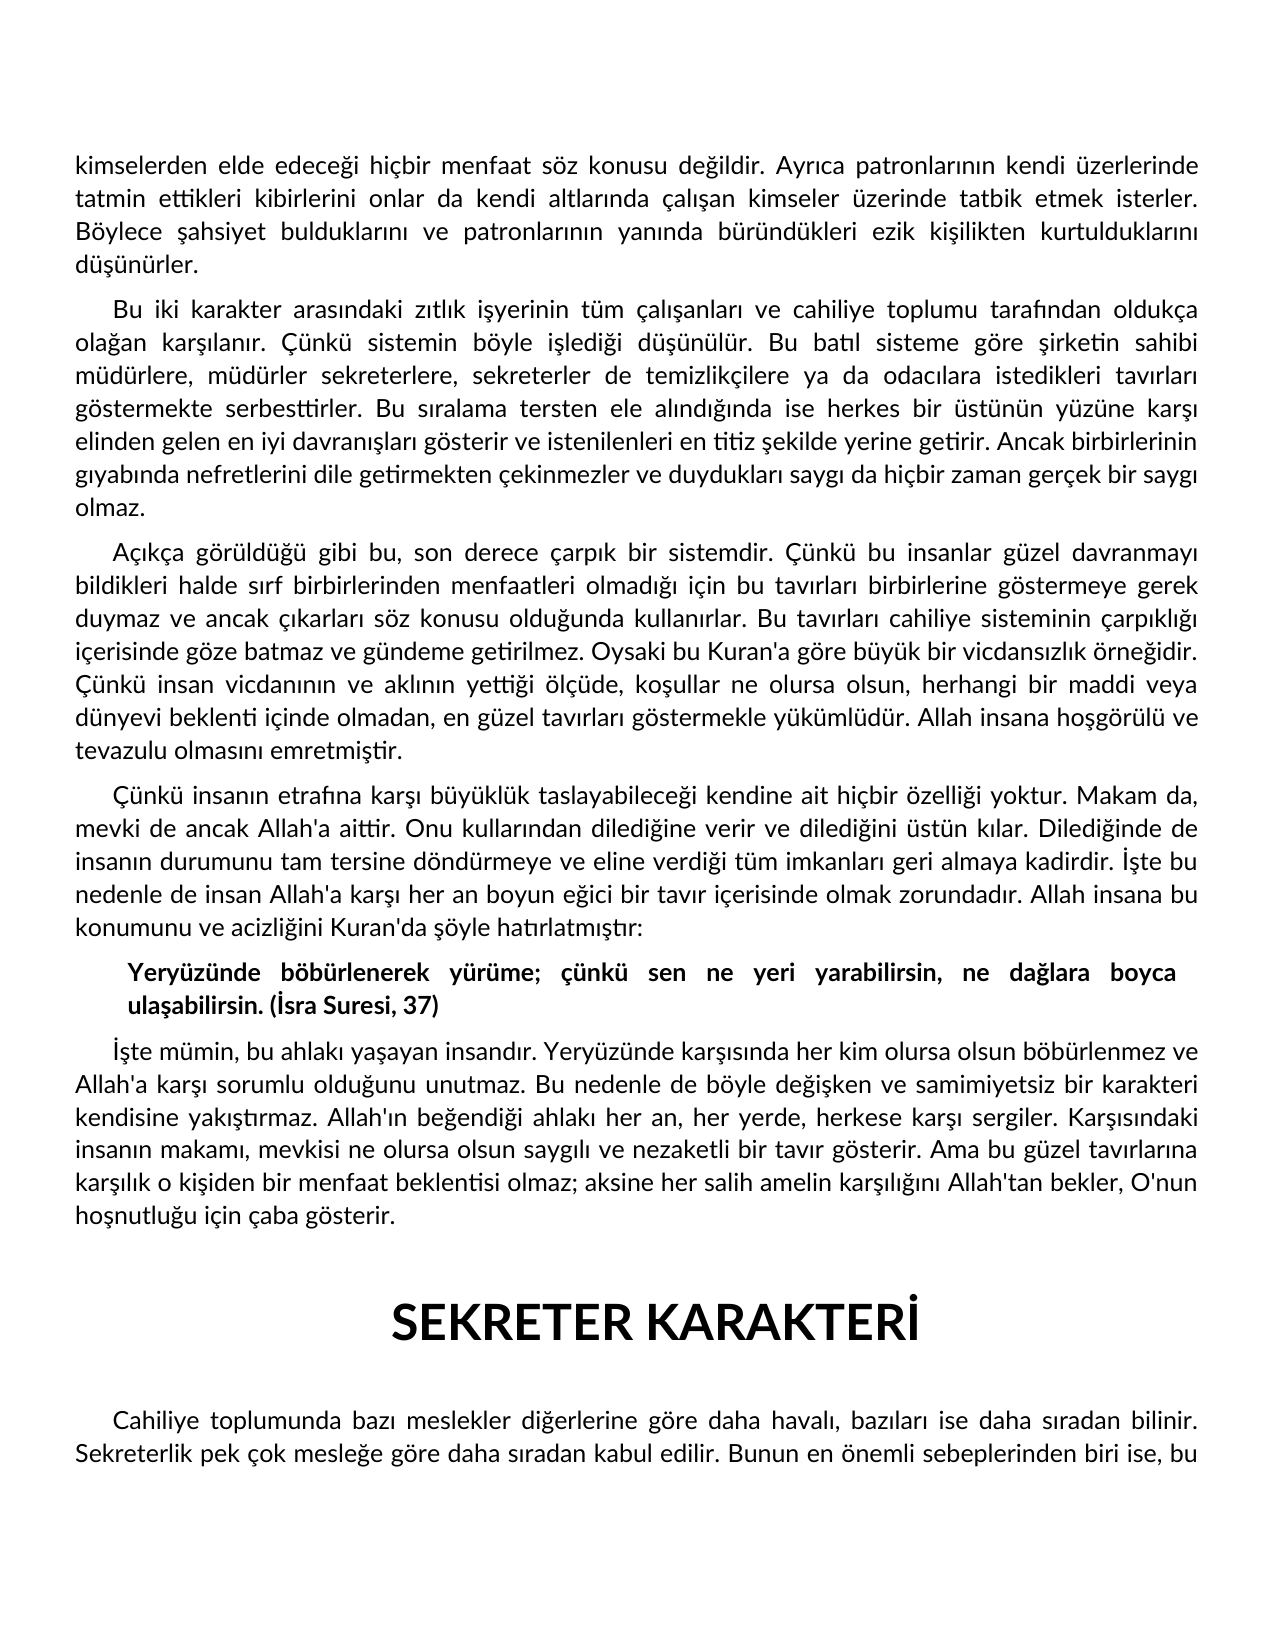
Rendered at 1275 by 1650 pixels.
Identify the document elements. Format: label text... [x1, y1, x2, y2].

text kimselerden elde edeceği hiçbir menfaat söz konusu değildir. Ayrıca patronlarının kendi üzerlerinde tatmin ettikleri kibirlerini onlar da kendi altlarında çalışan kimseler üzerinde tatbik etmek isterler. Böylece şahsiyet bulduklarını ve patronlarının yanında büründükleri ezik kişilikten kurtulduklarını düşünürler. [75, 150, 1200, 279]
text Çünkü insanın etrafına karşı büyüklük taslayabileceği kendine ait hiçbir özelliği yoktur. Makam da, mevki de ancak Allah'a aittir. Onu kullarından dilediğine verir ve dilediğini üstün kılar. Dilediğinde de insanın durumunu tam tersine döndürmeye ve eline verdiği tüm imkanları geri almaya kadirdir. İşte bu nedenle de insan Allah'a karşı her an boyun eğici bir tavır içerisinde olmak zorundadır. Allah insana bu konumunu ve acizliğini Kuran'da şöyle hatırlatmıştır: [75, 780, 1200, 942]
text Açıkça görüldüğü gibi bu, son derece çarpık bir sistemdir. Çünkü bu insanlar güzel davranmayı bildikleri halde sırf birbirlerinden menfaatleri olmadığı için bu tavırları birbirlerine göstermeye gerek duymaz ve ancak çıkarları söz konusu olduğunda kullanırlar. Bu tavırları cahiliye sisteminin çarpıklığı içerisinde göze batmaz ve gündeme getirilmez. Oysaki bu Kuran'a göre büyük bir vicdansızlık örneğidir. Çünkü insan vicdanının ve aklının yettiği ölçüde, koşullar ne olursa olsun, herhangi bir maddi veya dünyevi beklenti içinde olmadan, en güzel tavırları göstermekle yükümlüdür. Allah insana hoşgörülü ve tevazulu olmasını emretmiştir. [75, 537, 1200, 764]
text Yeryüzünde böbürlenerek yürüme; çünkü sen ne yeri yarabilirsin, ne dağlara boyca ulaşabilirsin. (İsra Suresi, 37) [127, 957, 1177, 1020]
text Bu iki karakter arasındaki zıtlık işyerinin tüm çalışanları ve cahiliye toplumu tarafından oldukça olağan karşılanır. Çünkü sistemin böyle işlediği düşünülür. Bu batıl sisteme göre şirketin sahibi müdürlere, müdürler sekreterlere, sekreterler de temizlikçilere ya da odacılara istedikleri tavırları göstermekte serbesttirler. Bu sıralama tersten ele alındığında ise herkes bir üstünün yüzüne karşı elinden gelen en iyi davranışları gösterir ve istenilenleri en titiz şekilde yerine getirir. Ancak birbirlerinin gıyabında nefretlerini dile getirmekten çekinmezler ve duydukları saygı da hiçbir zaman gerçek bir saygı olmaz. [75, 294, 1200, 522]
text Cahiliye toplumunda bazı meslekler diğerlerine göre daha havalı, bazıları ise daha sıradan bilinir. Sekreterlik pek çok mesleğe göre daha sıradan kabul edilir. Bunun en önemli sebeplerinden biri ise, bu [75, 1404, 1200, 1467]
text İşte mümin, bu ahlakı yaşayan insandır. Yeryüzünde karşısında her kim olursa olsun böbürlenmez ve Allah'a karşı sorumlu olduğunu unutmaz. Bu nedenle de böyle değişken ve samimiyetsiz bir karakteri kendisine yakıştırmaz. Allah'ın beğendiği ahlakı her an, her yerde, herkese karşı sergiler. Karşısındaki insanın makamı, mevkisi ne olursa olsun saygılı ve nezaketli bir tavır gösterir. Ama bu güzel tavırlarına karşılık o kişiden bir menfaat beklentisi olmaz; aksine her salih amelin karşılığını Allah'tan bekler, O'nun hoşnutluğu için çaba gösterir. [75, 1035, 1200, 1230]
subtitle SEKRETER KARAKTERİ [112, 1291, 1200, 1351]
